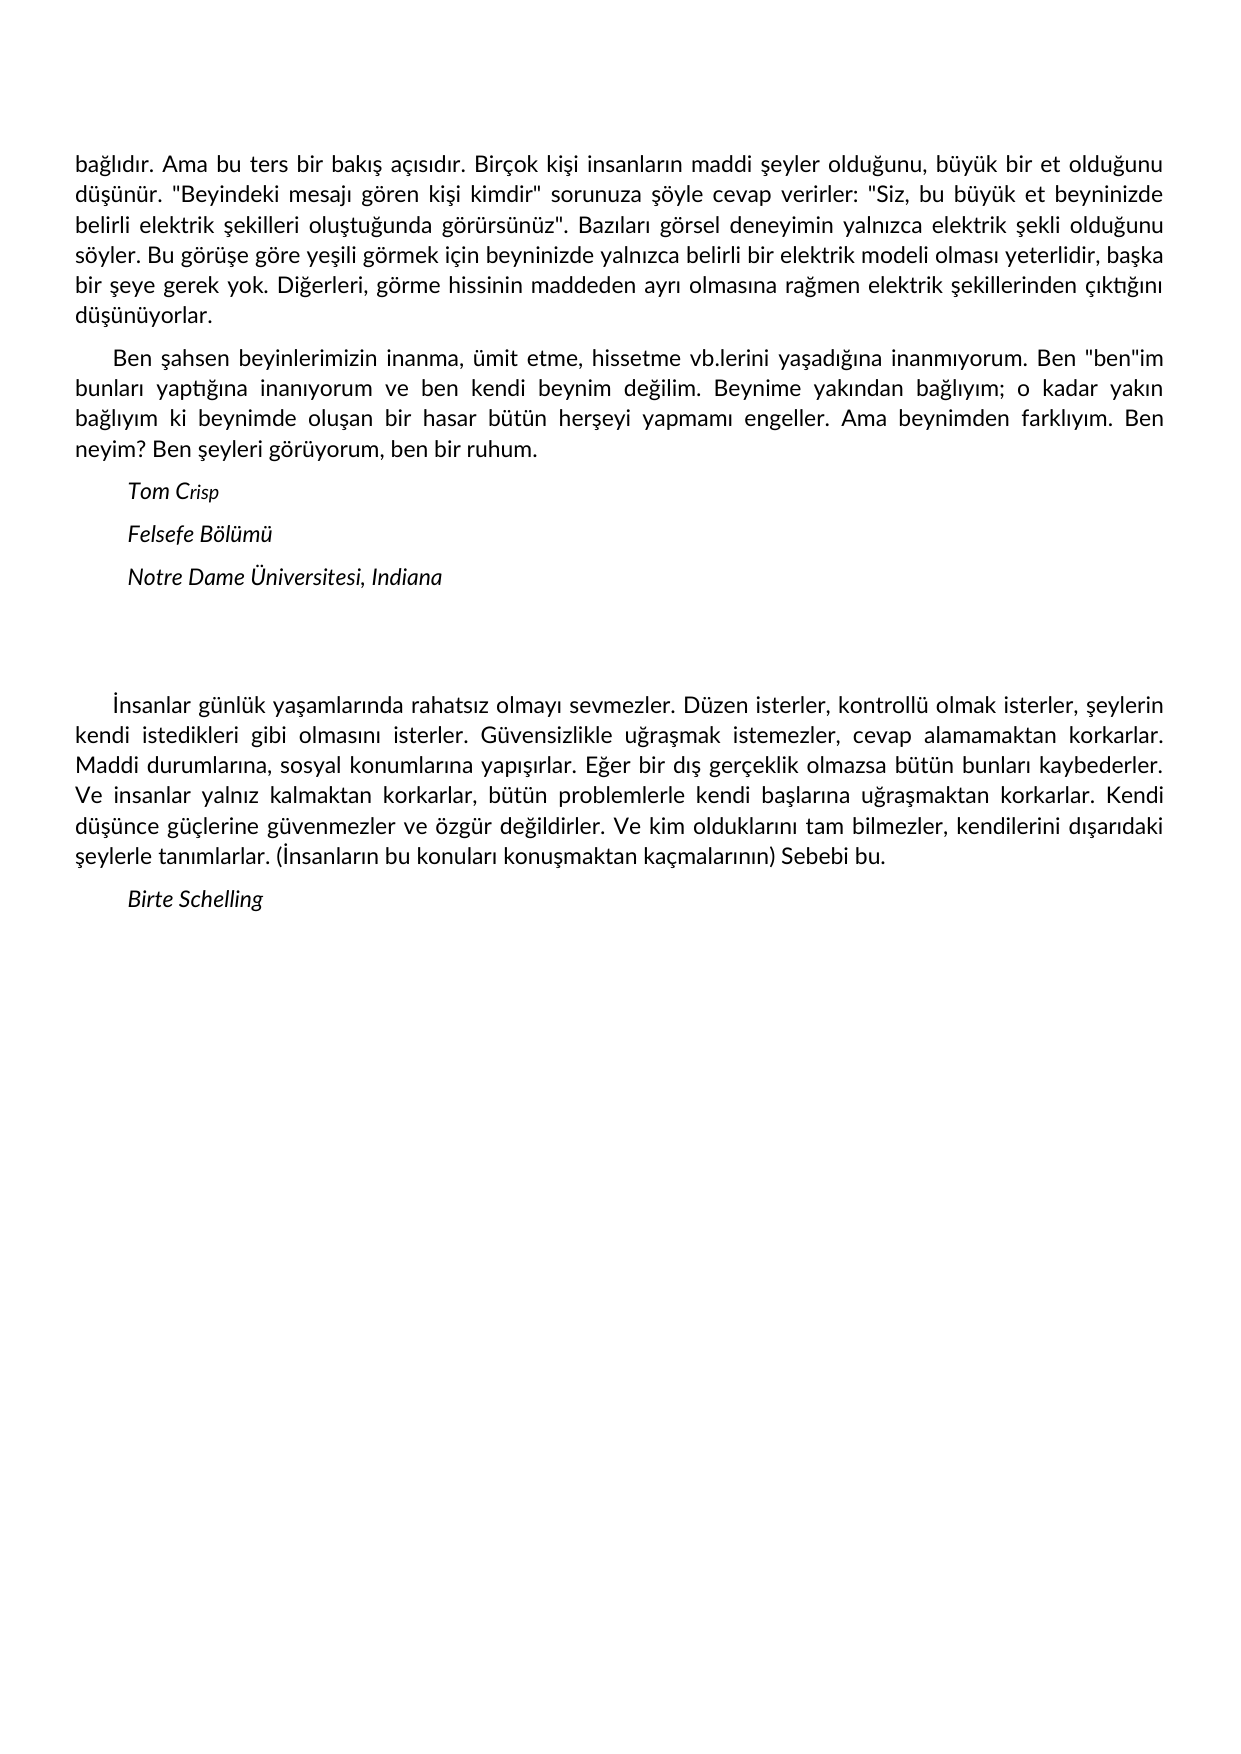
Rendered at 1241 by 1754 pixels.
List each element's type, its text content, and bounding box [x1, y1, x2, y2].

text Notre Dame Üniversitesi, Indiana [127, 562, 1143, 590]
text İnsanlar günlük yaşamlarında rahatsız olmayı sevmezler. Düzen isterler, kontrollü olmak isterler, şeylerin kendi istedikleri gibi olmasını isterler. Güvensizlikle uğraşmak istemezler, cevap alamamaktan korkarlar. Maddi durumlarına, sosyal konumlarına yapışırlar. Eğer bir dış gerçeklik olmazsa bütün bunları kaybederler. Ve insanlar yalnız kalmaktan korkarlar, bütün problemlerle kendi başlarına uğraşmaktan korkarlar. Kendi düşünce güçlerine güvenmezler ve özgür değildirler. Ve kim olduklarını tam bilmezler, kendilerini dışarıdaki şeylerle tanımlarlar. (İnsanların bu konuları konuşmaktan kaçmalarının) Sebebi bu. [75, 691, 1165, 869]
text Ben şahsen beyinlerimizin inanma, ümit etme, hissetme vb.lerini yaşadığına inanmıyorum. Ben "ben"im bunları yaptığına inanıyorum ve ben kendi beynim değilim. Beynime yakından bağlıyım; o kadar yakın bağlıyım ki beynimde oluşan bir hasar bütün herşeyi yapmamı engeller. Ama beynimden farklıyım. Ben neyim? Ben şeyleri görüyorum, ben bir ruhum. [75, 344, 1165, 462]
text Birte Schelling [127, 884, 1143, 912]
text bağlıdır. Ama bu ters bir bakış açısıdır. Birçok kişi insanların maddi şeyler olduğunu, büyük bir et olduğunu düşünür. "Beyindeki mesajı gören kişi kimdir" sorunuza şöyle cevap verirler: "Siz, bu büyük et beyninizde belirli elektrik şekilleri oluştuğunda görürsünüz". Bazıları görsel deneyimin yalnızca elektrik şekli olduğunu söyler. Bu görüşe göre yeşili görmek için beyninizde yalnızca belirli bir elektrik modeli olması yeterlidir, başka bir şeye gerek yok. Diğerleri, görme hissinin maddeden ayrı olmasına rağmen elektrik şekillerinden çıktığını düşünüyorlar. [75, 150, 1165, 328]
text Felsefe Bölümü [127, 520, 1143, 547]
text Tom Crisp [127, 477, 1143, 504]
